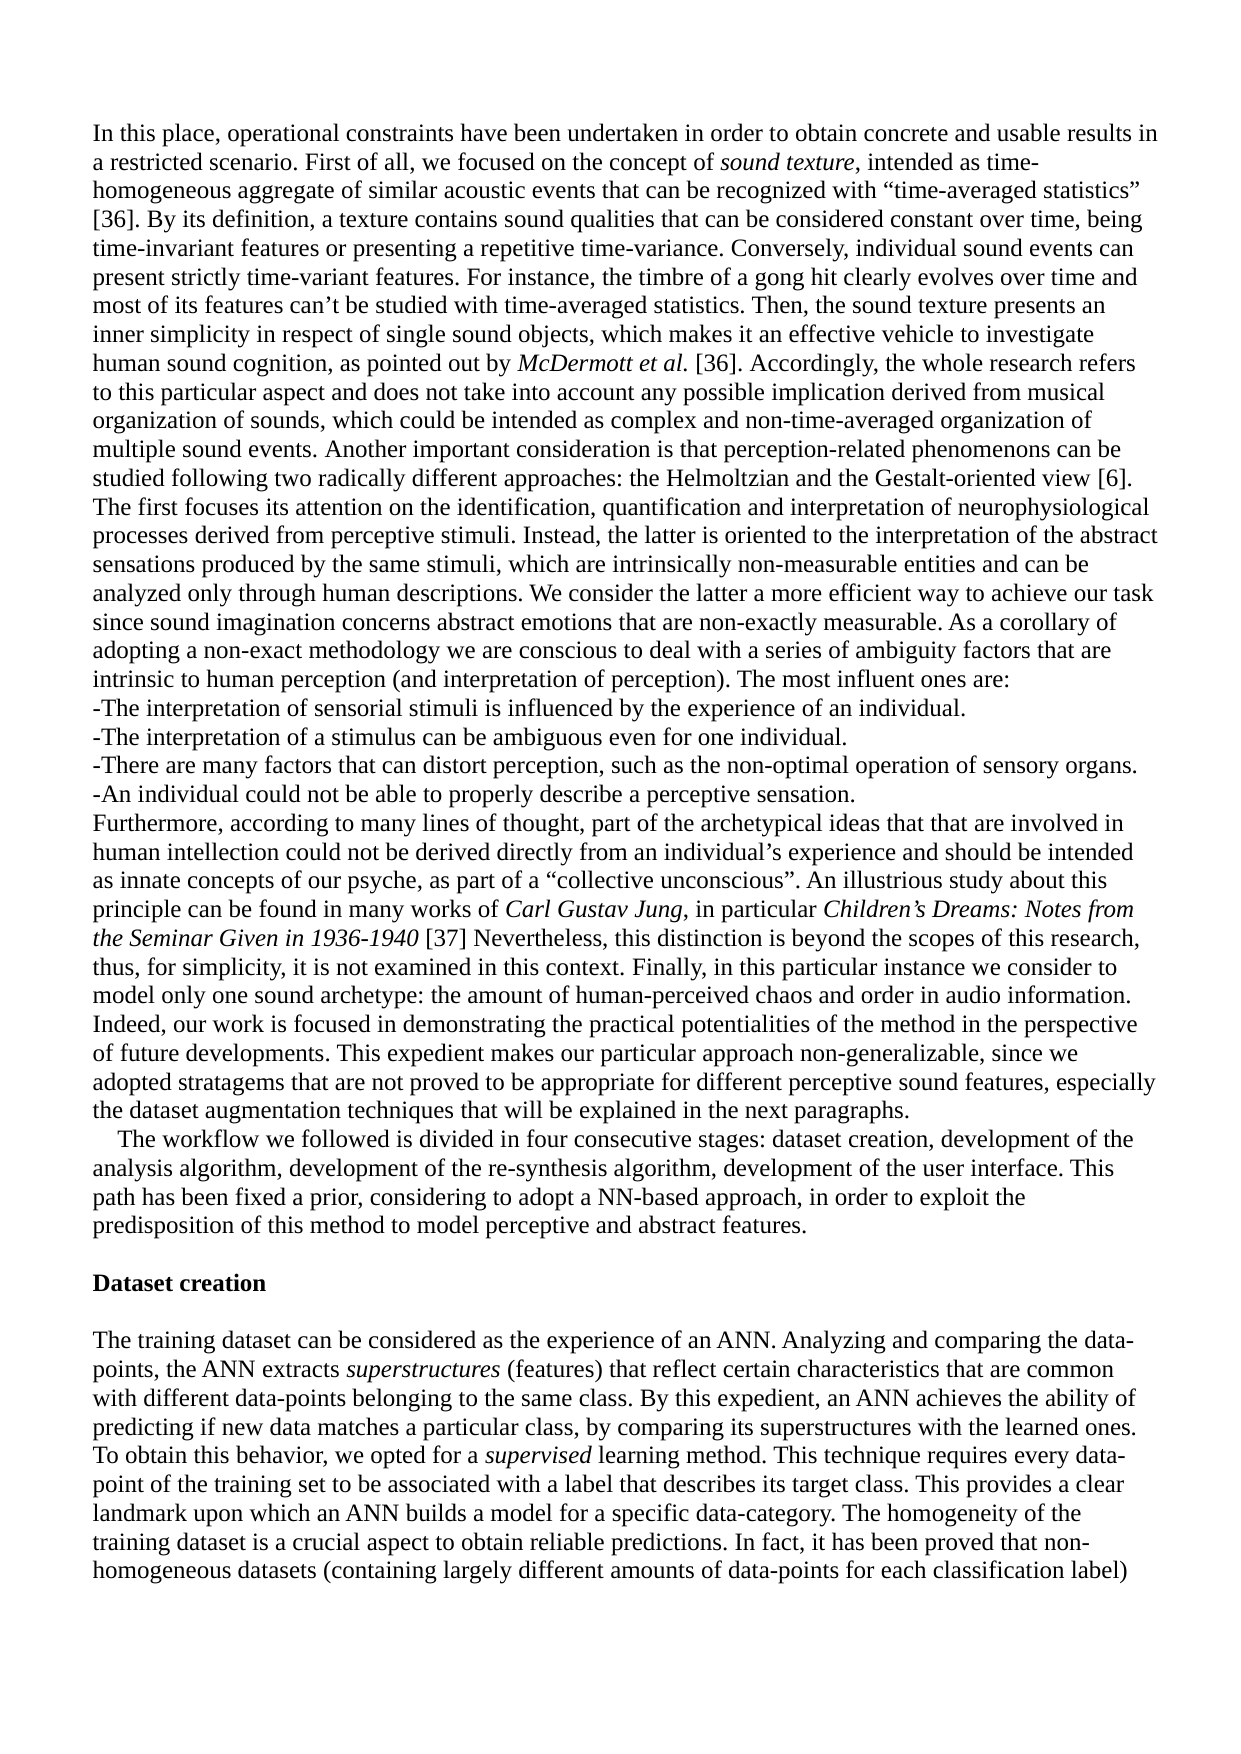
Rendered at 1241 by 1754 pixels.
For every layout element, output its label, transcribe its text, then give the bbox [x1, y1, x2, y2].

text In this place, operational constraints have been undertaken in order to obtain concrete and usable results in a restricted scenario. First of all, we focused on the concept of sound texture, intended as time-homogeneous aggregate of similar acoustic events that can be recognized with “time-averaged statistics” [36]. By its definition, a texture contains sound qualities that can be considered constant over time, being time-invariant features or presenting a repetitive time-variance. Conversely, individual sound events can present strictly time-variant features. For instance, the timbre of a gong hit clearly evolves over time and most of its features can’t be studied with time-averaged statistics. Then, the sound texture presents an inner simplicity in respect of single sound objects, which makes it an effective vehicle to investigate human sound cognition, as pointed out by McDermott et al. [36]. Accordingly, the whole research refers to this particular aspect and does not take into account any possible implication derived from musical organization of sounds, which could be intended as complex and non-time-averaged organization of multiple sound events. Another important consideration is that perception-related phenomenons can be studied following two radically different approaches: the Helmoltzian and the Gestalt-oriented view [6]. The first focuses its attention on the identification, quantification and interpretation of neurophysiological processes derived from perceptive stimuli. Instead, the latter is oriented to the interpretation of the abstract sensations produced by the same stimuli, which are intrinsically non-measurable entities and can be analyzed only through human descriptions. We consider the latter a more efficient way to achieve our task since sound imagination concerns abstract emotions that are non-exactly measurable. As a corollary of adopting a non-exact methodology we are conscious to deal with a series of ambiguity factors that are intrinsic to human perception (and interpretation of perception). The most influent ones are: [92, 118, 1160, 693]
text -The interpretation of a stimulus can be ambiguous even for one individual. [92, 722, 1160, 751]
text -There are many factors that can distort perception, such as the non-optimal operation of sensory organs. [92, 751, 1160, 779]
text The training dataset can be considered as the experience of an ANN. Analyzing and comparing the data-points, the ANN extracts superstructures (features) that reflect certain characteristics that are common with different data-points belonging to the same class. By this expedient, an ANN achieves the ability of predicting if new data matches a particular class, by comparing its superstructures with the learned ones. To obtain this behavior, we opted for a supervised learning method. This technique requires every data-point of the training set to be associated with a label that describes its target class. This provides a clear landmark upon which an ANN builds a model for a specific data-category. The homogeneity of the training dataset is a crucial aspect to obtain reliable predictions. In fact, it has been proved that non-homogeneous datasets (containing largely different amounts of data-points for each classification label) [92, 1326, 1160, 1584]
text The workflow we followed is divided in four consecutive stages: dataset creation, development of the analysis algorithm, development of the re-synthesis algorithm, development of the user interface. This path has been fixed a prior, considering to adopt a NN-based approach, in order to exploit the predisposition of this method to model perceptive and abstract features. [92, 1124, 1160, 1239]
text Dataset creation [92, 1268, 1160, 1297]
text Furthermore, according to many lines of thought, part of the archetypical ideas that that are involved in human intellection could not be derived directly from an individual’s experience and should be intended as innate concepts of our psyche, as part of a “collective unconscious”. An illustrious study about this principle can be found in many works of Carl Gustav Jung, in particular Children’s Dreams: Notes from the Seminar Given in 1936-1940 [37] Nevertheless, this distinction is beyond the scopes of this research, thus, for simplicity, it is not examined in this context. Finally, in this particular instance we consider to model only one sound archetype: the amount of human-perceived chaos and order in audio information. Indeed, our work is focused in demonstrating the practical potentialities of the method in the perspective of future developments. This expedient makes our particular approach non-generalizable, since we adopted stratagems that are not proved to be appropriate for different perceptive sound features, especially the dataset augmentation techniques that will be explained in the next paragraphs. [92, 808, 1160, 1124]
text -The interpretation of sensorial stimuli is influenced by the experience of an individual. [92, 693, 1160, 722]
text -An individual could not be able to properly describe a perceptive sensation. [92, 779, 1160, 808]
